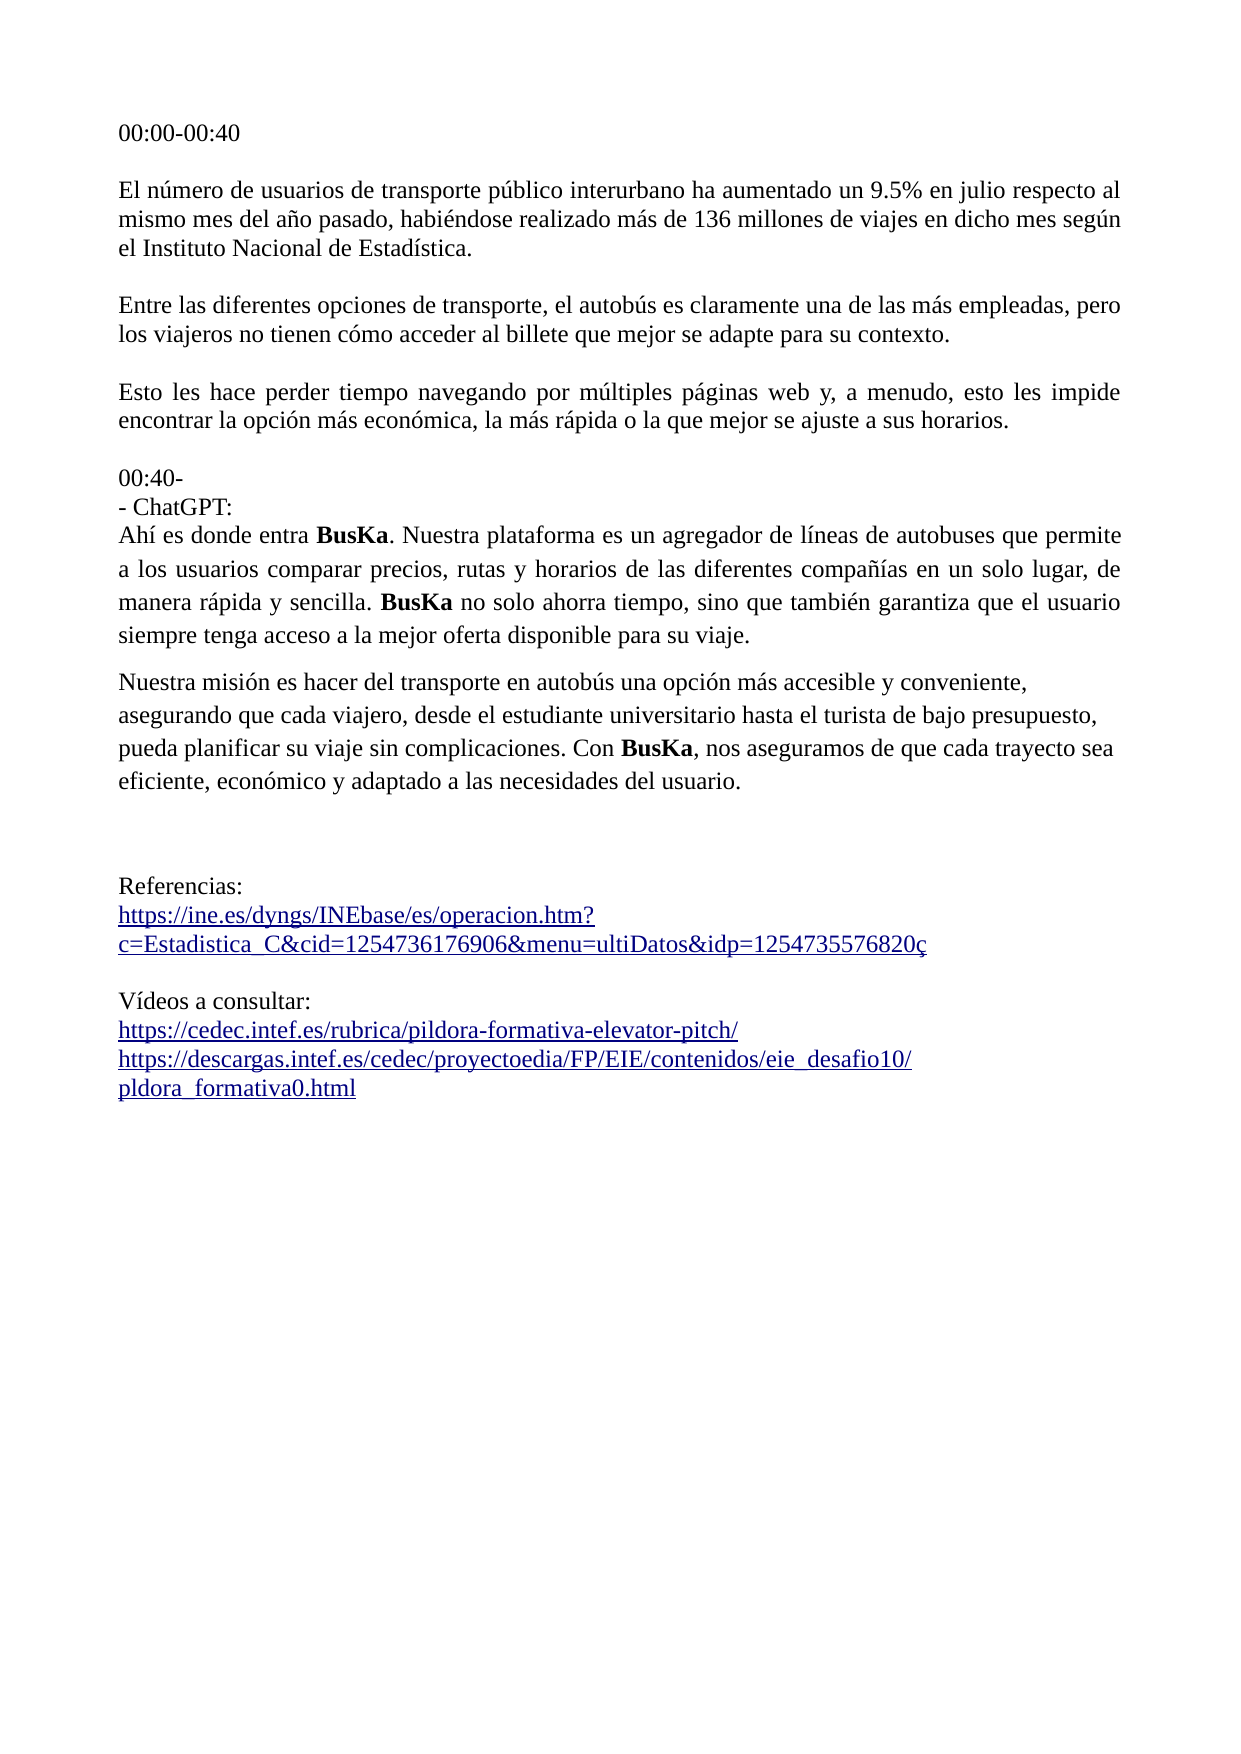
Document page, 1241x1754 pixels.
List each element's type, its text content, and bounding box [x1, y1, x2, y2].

text 00:40- [118, 463, 1122, 492]
text 00:00-00:40 [118, 118, 1122, 147]
text Referencias: [118, 871, 1122, 900]
text Vídeos a consultar: [118, 986, 1122, 1015]
text https://cedec.intef.es/rubrica/pildora-formativa-elevator-pitch/ [118, 1015, 1122, 1044]
text https://ine.es/dyngs/INEbase/es/operacion.htm?c=Estadistica_C&cid=1254736176906&menu=ultiDatos&idp=1254735576820ç [118, 900, 1122, 958]
text Entre las diferentes opciones de transporte, el autobús es claramente una de las más empleadas, pero los viajeros no tienen cómo acceder al billete que mejor se adapte para su contexto. [118, 291, 1122, 348]
text https://descargas.intef.es/cedec/proyectoedia/FP/EIE/contenidos/eie_desafio10/pldora_formativa0.html [118, 1044, 1122, 1101]
text Ahí es donde entra BusKa. Nuestra plataforma es un agregador de líneas de autobuses que permite a los usuarios comparar precios, rutas y horarios de las diferentes compañías en un solo lugar, de manera rápida y sencilla. BusKa no solo ahorra tiempo, sino que también garantiza que el usuario siempre tenga acceso a la mejor oferta disponible para su viaje. [118, 521, 1122, 648]
text El número de usuarios de transporte público interurbano ha aumentado un 9.5% en julio respecto al mismo mes del año pasado, habiéndose realizado más de 136 millones de viajes en dicho mes según el Instituto Nacional de Estadística. [118, 176, 1122, 262]
text Nuestra misión es hacer del transporte en autobús una opción más accesible y conveniente, asegurando que cada viajero, desde el estudiante universitario hasta el turista de bajo presupuesto, pueda planificar su viaje sin complicaciones. Con BusKa, nos aseguramos de que cada trayecto sea eficiente, económico y adaptado a las necesidades del usuario. [118, 667, 1122, 795]
text Esto les hace perder tiempo navegando por múltiples páginas web y, a menudo, esto les impide encontrar la opción más económica, la más rápida o la que mejor se ajuste a sus horarios. [118, 377, 1122, 434]
text - ChatGPT: [118, 492, 1122, 521]
